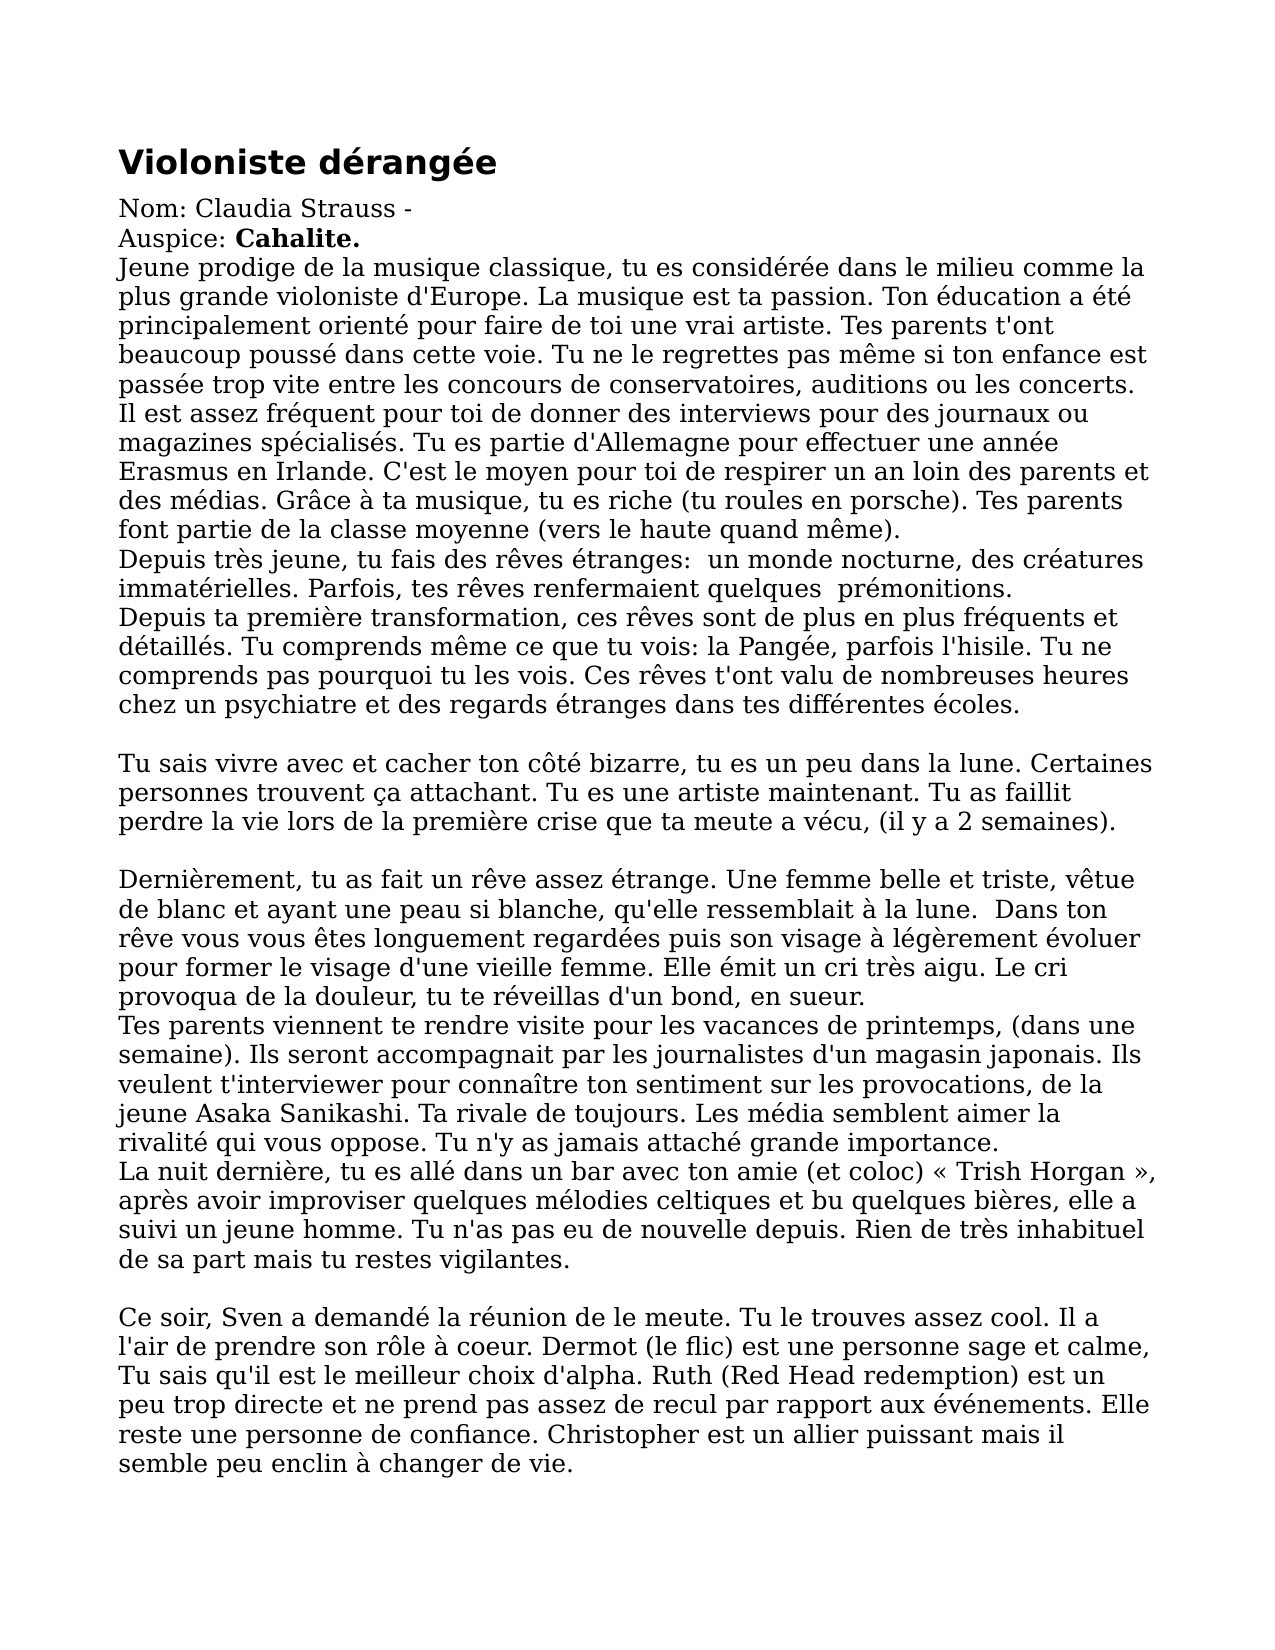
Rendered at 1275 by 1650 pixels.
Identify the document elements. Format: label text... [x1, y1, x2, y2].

text Depuis très jeune, tu fais des rêves étranges: un monde nocturne, des créatures immatérielles. Parfois, tes rêves renfermaient quelques prémonitions. [118, 545, 1157, 603]
text Tu sais vivre avec et cacher ton côté bizarre, tu es un peu dans la lune. Certaines personnes trouvent ça attachant. Tu es une artiste maintenant. Tu as faillit perdre la vie lors de la première crise que ta meute a vécu, (il y a 2 semaines). [118, 749, 1157, 837]
text Ce soir, Sven a demandé la réunion de le meute. Tu le trouves assez cool. Il a l'air de prendre son rôle à coeur. Dermot (le flic) est une personne sage et calme, Tu sais qu'il est le meilleur choix d'alpha. Ruth (Red Head redemption) est un peu trop directe et ne prend pas assez de recul par rapport aux événements. Elle reste une personne de confiance. Christopher est un allier puissant mais il semble peu enclin à changer de vie. [118, 1303, 1157, 1478]
subtitle Violoniste dérangée [118, 143, 1157, 182]
text Jeune prodige de la musique classique, tu es considérée dans le milieu comme la plus grande violoniste d'Europe. La musique est ta passion. Ton éducation a été principalement orienté pour faire de toi une vrai artiste. Tes parents t'ont beaucoup poussé dans cette voie. Tu ne le regrettes pas même si ton enfance est passée trop vite entre les concours de conservatoires, auditions ou les concerts. Il est assez fréquent pour toi de donner des interviews pour des journaux ou magazines spécialisés. Tu es partie d'Allemagne pour effectuer une année Erasmus en Irlande. C'est le moyen pour toi de respirer un an loin des parents et des médias. Grâce à ta musique, tu es riche (tu roules en porsche). Tes parents font partie de la classe moyenne (vers le haute quand même). [118, 253, 1157, 545]
text Auspice: Cahalite. [118, 224, 1157, 253]
text Depuis ta première transformation, ces rêves sont de plus en plus fréquents et détaillés. Tu comprends même ce que tu vois: la Pangée, parfois l'hisile. Tu ne comprends pas pourquoi tu les vois. Ces rêves t'ont valu de nombreuses heures chez un psychiatre et des regards étranges dans tes différentes écoles. [118, 603, 1157, 720]
text La nuit dernière, tu es allé dans un bar avec ton amie (et coloc) « Trish Horgan », après avoir improviser quelques mélodies celtiques et bu quelques bières, elle a suivi un jeune homme. Tu n'as pas eu de nouvelle depuis. Rien de très inhabituel de sa part mais tu restes vigilantes. [118, 1157, 1157, 1274]
text Dernièrement, tu as fait un rêve assez étrange. Une femme belle et triste, vêtue de blanc et ayant une peau si blanche, qu'elle ressemblait à la lune. Dans ton rêve vous vous êtes longuement regardées puis son visage à légèrement évoluer pour former le visage d'une vieille femme. Elle émit un cri très aigu. Le cri provoqua de la douleur, tu te réveillas d'un bond, en sueur. [118, 866, 1157, 1012]
text Nom: Claudia Strauss - [118, 195, 1157, 224]
text Tes parents viennent te rendre visite pour les vacances de printemps, (dans une semaine). Ils seront accompagnait par les journalistes d'un magasin japonais. Ils veulent t'interviewer pour connaître ton sentiment sur les provocations, de la jeune Asaka Sanikashi. Ta rivale de toujours. Les média semblent aimer la rivalité qui vous oppose. Tu n'y as jamais attaché grande importance. [118, 1012, 1157, 1157]
